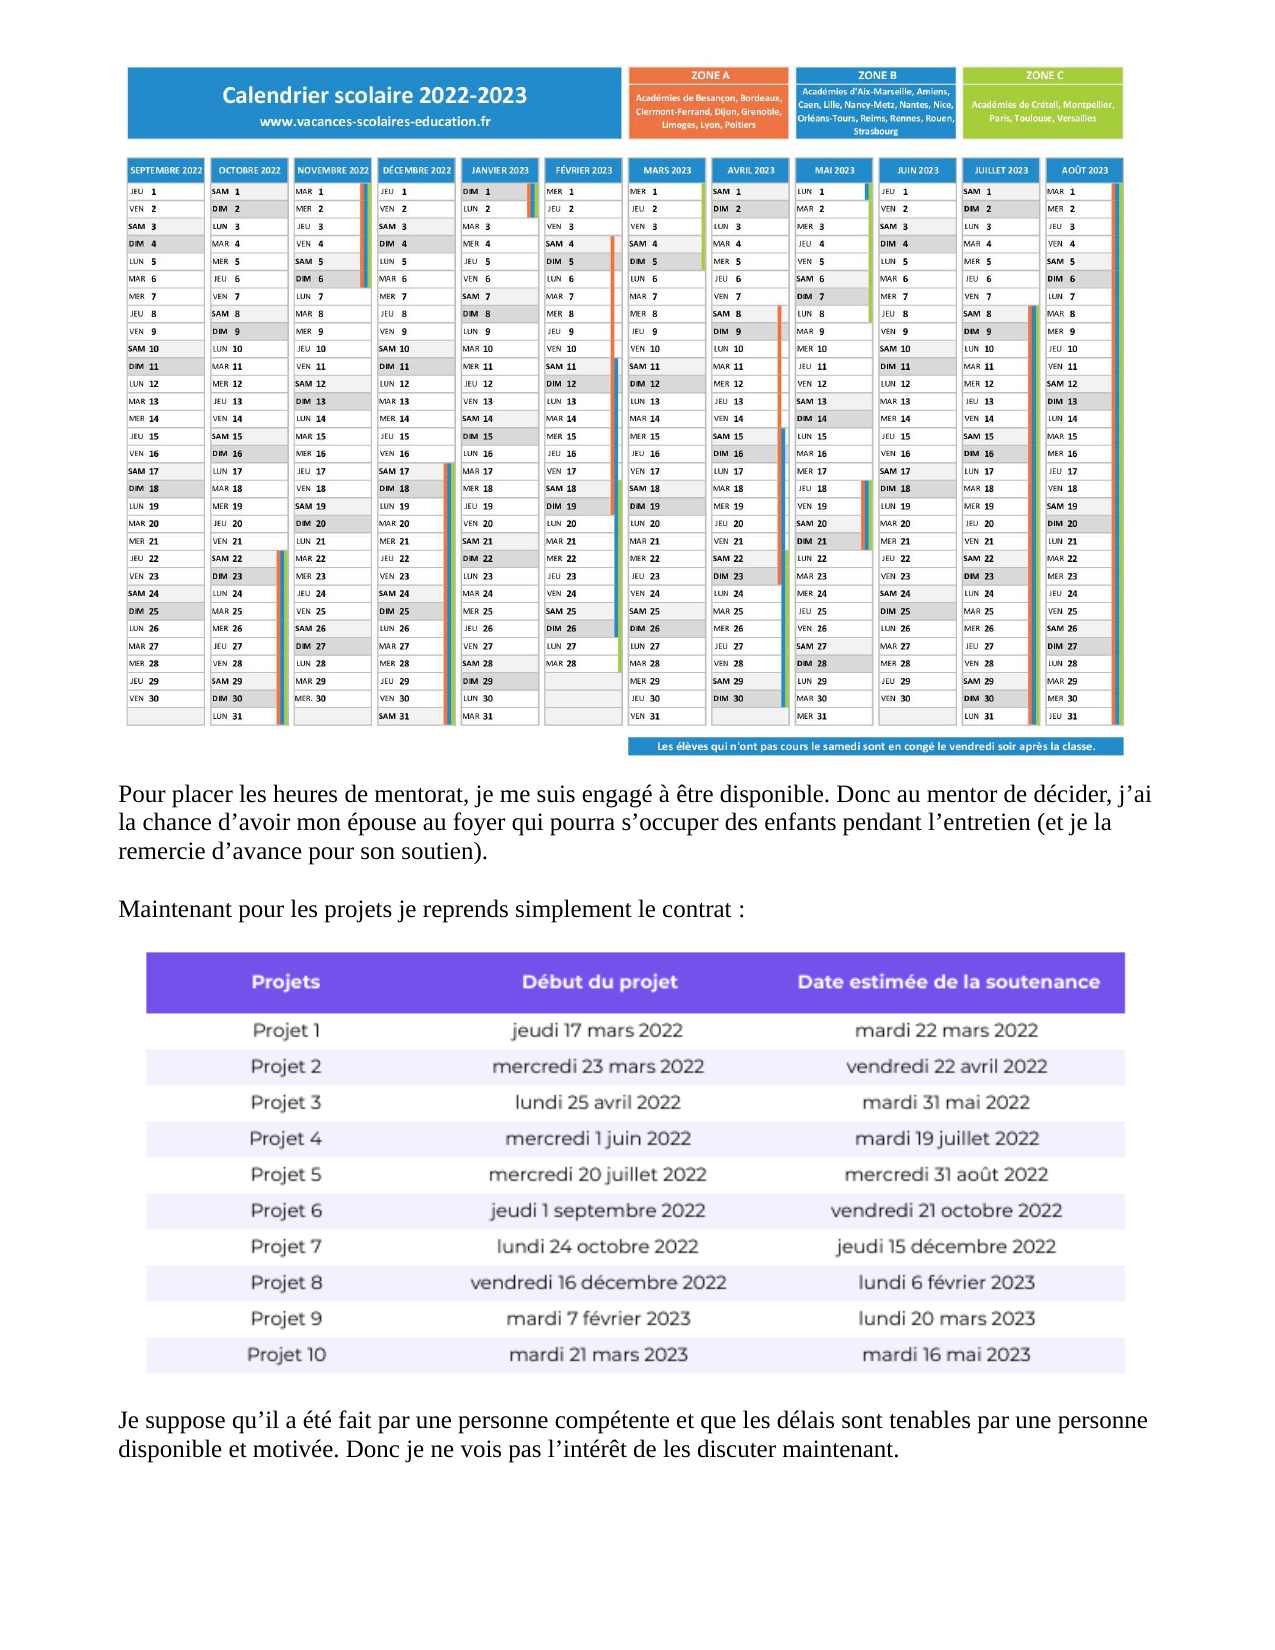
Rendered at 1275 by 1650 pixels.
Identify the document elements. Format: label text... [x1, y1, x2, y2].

text Pour placer les heures de mentorat, je me suis engagé à être disponible. Donc au mentor de décider, j’ai la chance d’avoir mon épouse au foyer qui pourra s’occuper des enfants pendant l’entretien (et je la remercie d’avance pour son soutien). [118, 118, 1157, 865]
picture [106, 44, 1145, 779]
text Je suppose qu’il a été fait par une personne compétente et que les délais sont tenables par une personne disponible et motivée. Donc je ne vois pas l’intérêt de les discuter maintenant. [118, 1405, 1157, 1462]
text Maintenant pour les projets je reprends simplement le contrat : [118, 894, 1157, 922]
picture [145, 951, 1130, 1377]
